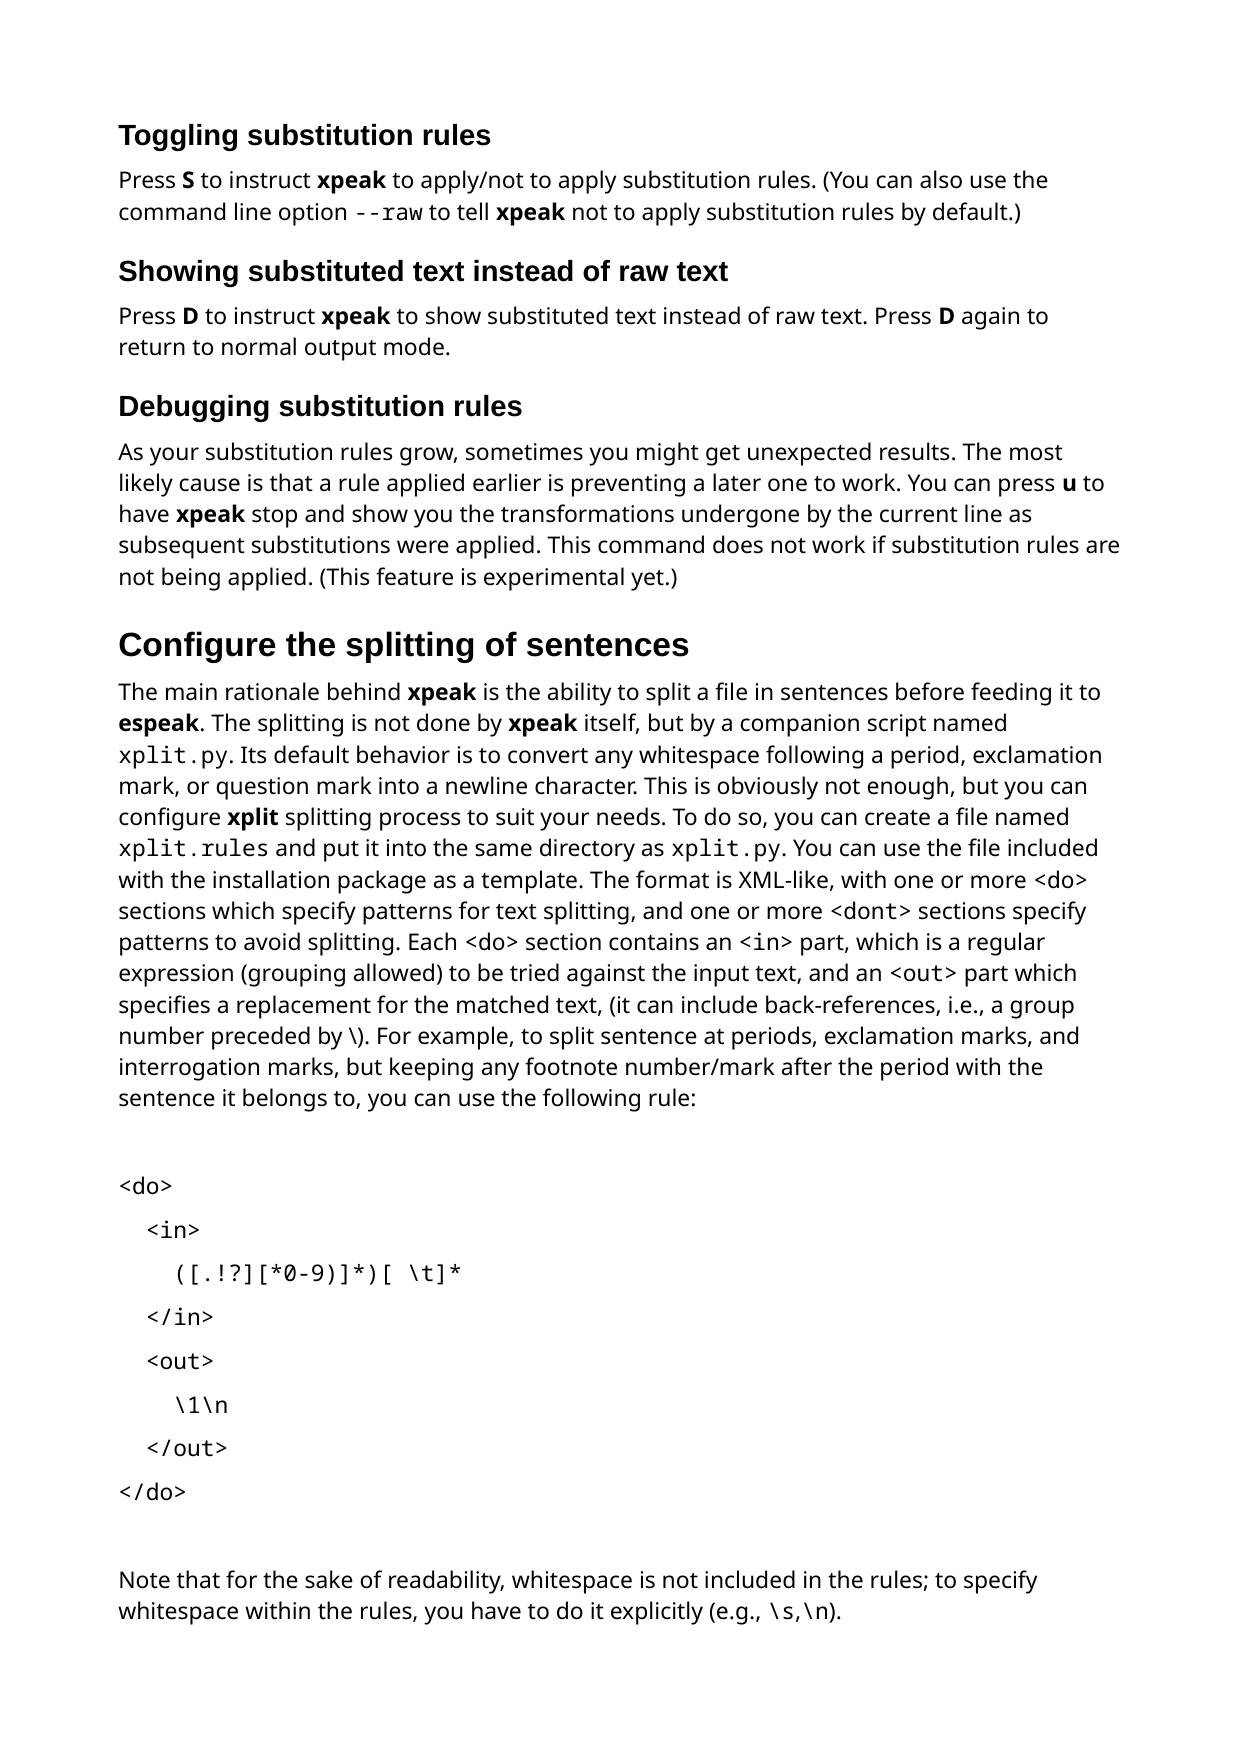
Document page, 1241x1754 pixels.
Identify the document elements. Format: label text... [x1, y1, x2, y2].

subtitle Toggling substitution rules [118, 118, 1122, 152]
text <in> [118, 1214, 1122, 1245]
text <out> [118, 1345, 1122, 1376]
text Press D to instruct xpeak to show substituted text instead of raw text. Press D again to return to normal output mode. [118, 300, 1122, 362]
text Note that for the sake of readability, whitespace is not included in the rules; to specify whitespace within the rules, you have to do it explicitly (e.g., \s,\n). [118, 1564, 1122, 1626]
subtitle Debugging substitution rules [118, 389, 1122, 423]
text ([.!?][*0-9)]*)[ \t]* [118, 1257, 1122, 1289]
text As your substitution rules grow, sometimes you might get unexpected results. The most likely cause is that a rule applied earlier is preventing a later one to work. You can press u to have xpeak stop and show you the transformations undergone by the current line as subsequent substitutions were applied. This command does not work if substitution rules are not being applied. (This feature is experimental yet.) [118, 435, 1122, 592]
text </do> [118, 1476, 1122, 1507]
text Press S to instruct xpeak to apply/not to apply substitution rules. (You can also use the command line option --raw to tell xpeak not to apply substitution rules by default.) [118, 164, 1122, 227]
subtitle Showing substituted text instead of raw text [118, 254, 1122, 287]
text </in> [118, 1301, 1122, 1332]
text </out> [118, 1432, 1122, 1464]
text <do> [118, 1170, 1122, 1201]
text The main rationale behind xpeak is the ability to split a file in sentences before feeding it to espeak. The splitting is not done by xpeak itself, but by a companion script named xplit.py. Its default behavior is to convert any whitespace following a period, exclamation mark, or question mark into a newline character. This is obviously not enough, but you can configure xplit splitting process to suit your needs. To do so, you can create a file named xplit.rules and put it into the same directory as xplit.py. You can use the file included with the installation package as a template. The format is XML-like, with one or more <do> sections which specify patterns for text splitting, and one or more <dont> sections specify patterns to avoid splitting. Each <do> section contains an <in> part, which is a regular expression (grouping allowed) to be tried against the input text, and an <out> part which specifies a replacement for the matched text, (it can include back-references, i.e., a group number preceded by \). For example, to split sentence at periods, exclamation marks, and interrogation marks, but keeping any footnote number/mark after the period with the sentence it belongs to, you can use the following rule: [118, 676, 1122, 1114]
text \1\n [118, 1389, 1122, 1420]
subtitle Configure the splitting of sentences [118, 625, 1122, 664]
